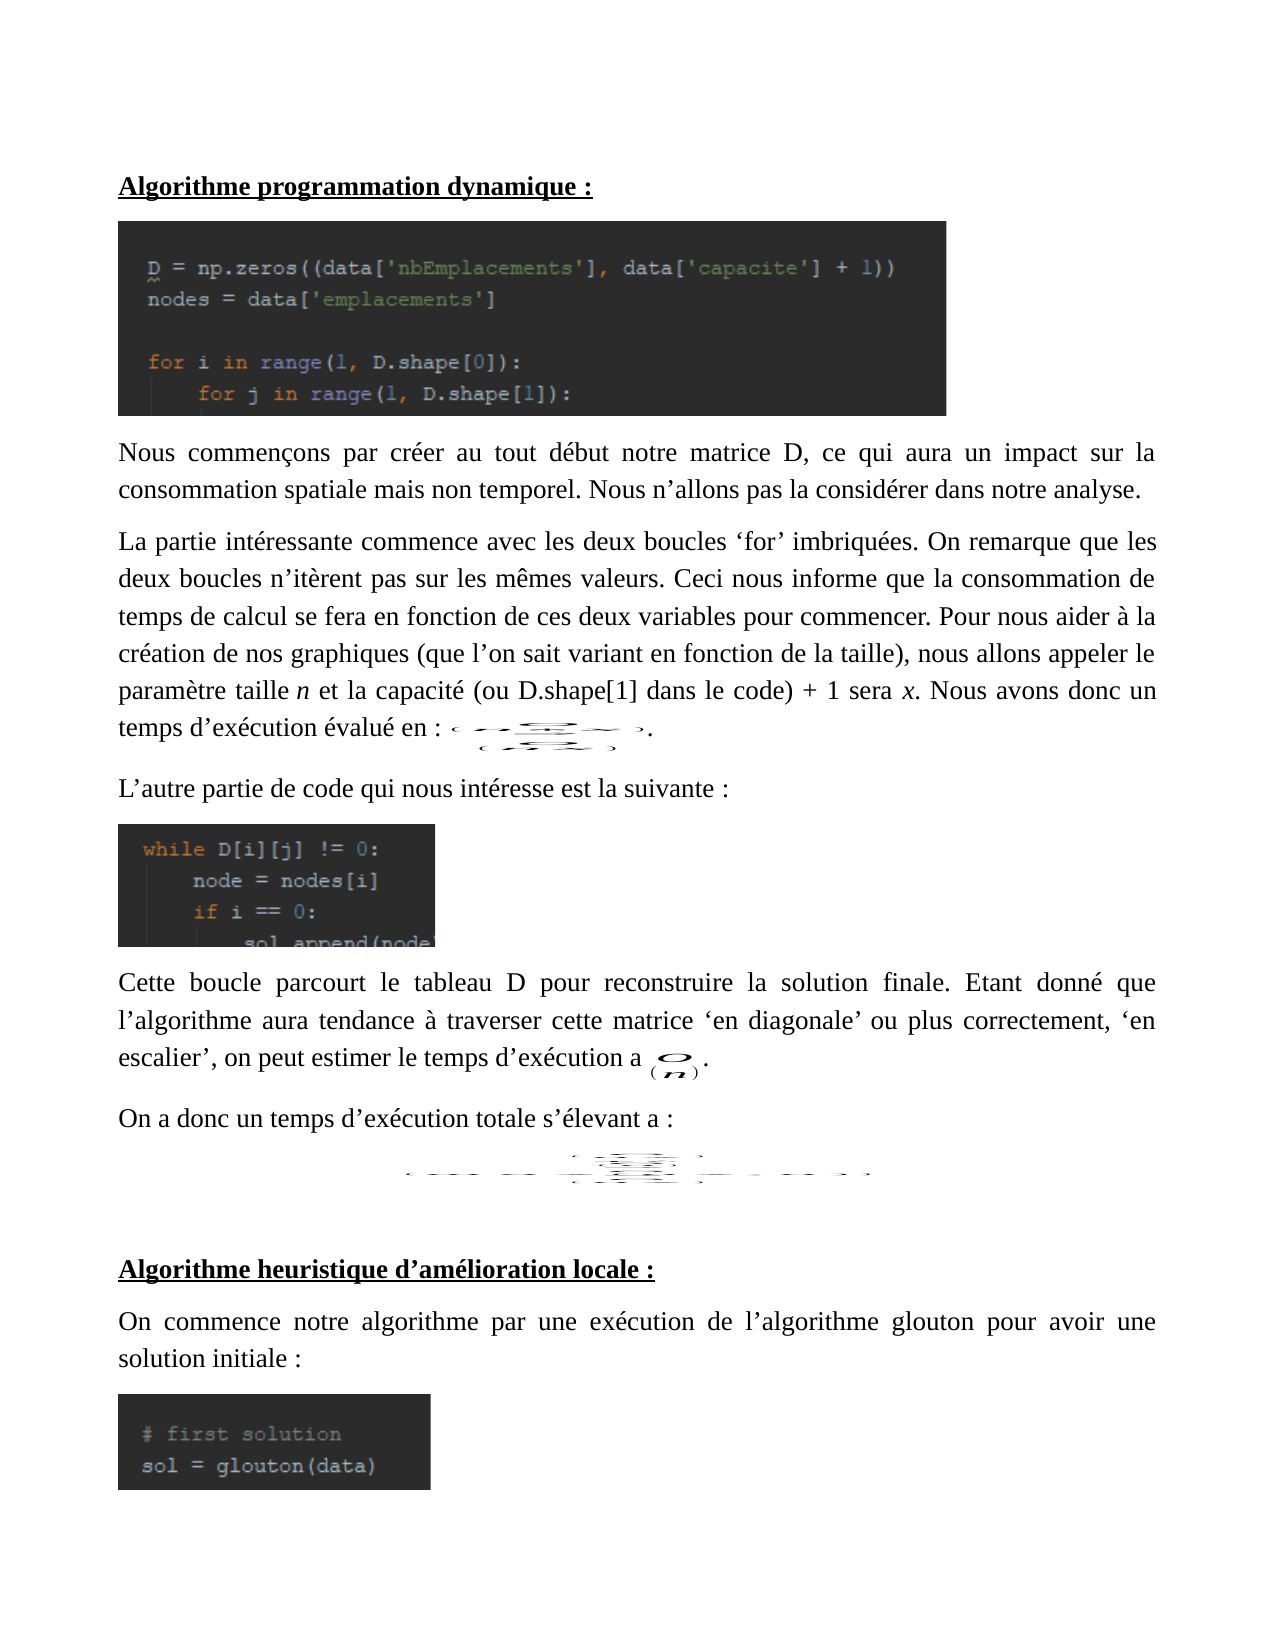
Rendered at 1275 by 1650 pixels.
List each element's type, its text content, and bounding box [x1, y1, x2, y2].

text Nous commençons par créer au tout début notre matrice D, ce qui aura un impact sur la consommation spatiale mais non temporel. Nous n’allons pas la considérer dans notre analyse. [118, 436, 1157, 504]
text On commence notre algorithme par une exécution de l’algorithme glouton pour avoir une solution initiale : [118, 1305, 1157, 1373]
text Cette boucle parcourt le tableau D pour reconstruire la solution finale. Etant donné que l’algorithme aura tendance à traverser cette matrice ‘en diagonale’ ou plus correctement, ‘en escalier’, on peut estimer le temps d’exécution a . [118, 967, 1157, 1081]
text L’autre partie de code qui nous intéresse est la suivante : [118, 772, 1157, 804]
text Algorithme heuristique d’amélioration locale : [118, 1253, 1157, 1284]
text La partie intéressante commence avec les deux boucles ‘for’ imbriquées. On remarque que les deux boucles n’itèrent pas sur les mêmes valeurs. Ceci nous informe que la consommation de temps de calcul se fera en fonction de ces deux variables pour commencer. Pour nous aider à la création de nos graphiques (que l’on sait variant en fonction de la taille), nous allons appeler le paramètre taille n et la capacité (ou D.shape[1] dans le code) + 1 sera x. Nous avons donc un temps d’exécution évalué en : . [118, 525, 1157, 752]
text Algorithme programmation dynamique : [118, 170, 1157, 201]
text On a donc un temps d’exécution totale s’élevant a : [118, 1102, 1157, 1133]
